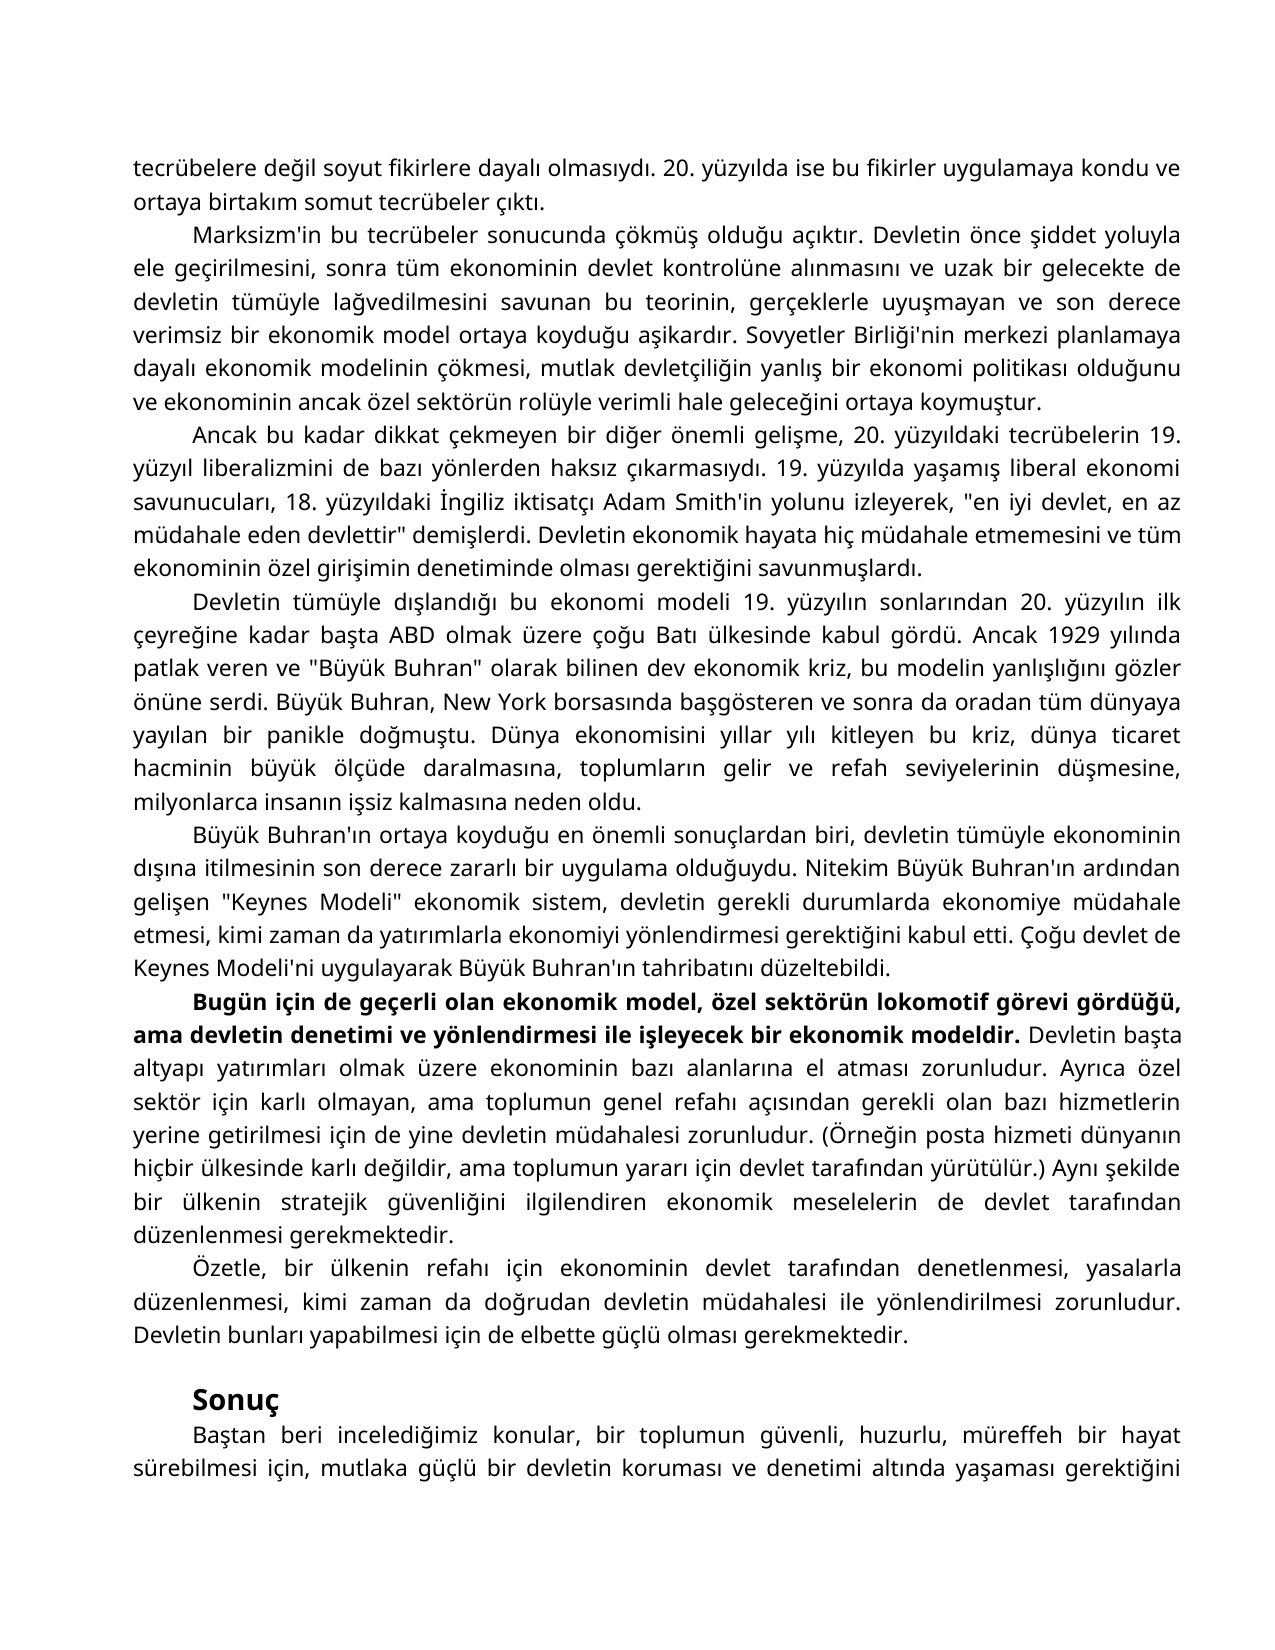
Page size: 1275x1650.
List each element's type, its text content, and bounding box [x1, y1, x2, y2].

text Bugün için de geçerli olan ekonomik model, özel sektörün lokomotif görevi gördüğü, ama devletin denetimi ve yönlendirmesi ile işleyecek bir ekonomik modeldir. Devletin başta altyapı yatırımları olmak üzere ekonominin bazı alanlarına el atması zorunludur. Ayrıca özel sektör için karlı olmayan, ama toplumun genel refahı açısından gerekli olan bazı hizmetlerin yerine getirilmesi için de yine devletin müdahalesi zorunludur. (Örneğin posta hizmeti dünyanın hiçbir ülkesinde karlı değildir, ama toplumun yararı için devlet tarafından yürütülür.) Aynı şekilde bir ülkenin stratejik güvenliğini ilgilendiren ekonomik meselelerin de devlet tarafından düzenlenmesi gerekmektedir. [133, 983, 1182, 1250]
text Sonuç [133, 1383, 1182, 1417]
text Baştan beri incelediğimiz konular, bir toplumun güvenli, huzurlu, müreffeh bir hayat sürebilmesi için, mutlaka güçlü bir devletin koruması ve denetimi altında yaşaması gerektiğini [133, 1417, 1182, 1483]
text Büyük Buhran'ın ortaya koyduğu en önemli sonuçlardan biri, devletin tümüyle ekonominin dışına itilmesinin son derece zararlı bir uygulama olduğuydu. Nitekim Büyük Buhran'ın ardından gelişen "Keynes Modeli" ekonomik sistem, devletin gerekli durumlarda ekonomiye müdahale etmesi, kimi zaman da yatırımlarla ekonomiyi yönlendirmesi gerektiğini kabul etti. Çoğu devlet de Keynes Modeli'ni uygulayarak Büyük Buhran'ın tahribatını düzeltebildi. [133, 817, 1182, 983]
text Ancak bu kadar dikkat çekmeyen bir diğer önemli gelişme, 20. yüzyıldaki tecrübelerin 19. yüzyıl liberalizmini de bazı yönlerden haksız çıkarmasıydı. 19. yüzyılda yaşamış liberal ekonomi savunucuları, 18. yüzyıldaki İngiliz iktisatçı Adam Smith'in yolunu izleyerek, "en iyi devlet, en az müdahale eden devlettir" demişlerdi. Devletin ekonomik hayata hiç müdahale etmemesini ve tüm ekonominin özel girişimin denetiminde olması gerektiğini savunmuşlardı. [133, 417, 1182, 583]
text Devletin tümüyle dışlandığı bu ekonomi modeli 19. yüzyılın sonlarından 20. yüzyılın ilk çeyreğine kadar başta ABD olmak üzere çoğu Batı ülkesinde kabul gördü. Ancak 1929 yılında patlak veren ve "Büyük Buhran" olarak bilinen dev ekonomik kriz, bu modelin yanlışlığını gözler önüne serdi. Büyük Buhran, New York borsasında başgösteren ve sonra da oradan tüm dünyaya yayılan bir panikle doğmuştu. Dünya ekonomisini yıllar yılı kitleyen bu kriz, dünya ticaret hacminin büyük ölçüde daralmasına, toplumların gelir ve refah seviyelerinin düşmesine, milyonlarca insanın işsiz kalmasına neden oldu. [133, 583, 1182, 817]
text tecrübelere değil soyut fikirlere dayalı olmasıydı. 20. yüzyılda ise bu fikirler uygulamaya kondu ve ortaya birtakım somut tecrübeler çıktı. [133, 150, 1182, 217]
text Marksizm'in bu tecrübeler sonucunda çökmüş olduğu açıktır. Devletin önce şiddet yoluyla ele geçirilmesini, sonra tüm ekonominin devlet kontrolüne alınmasını ve uzak bir gelecekte de devletin tümüyle lağvedilmesini savunan bu teorinin, gerçeklerle uyuşmayan ve son derece verimsiz bir ekonomik model ortaya koyduğu aşikardır. Sovyetler Birliği'nin merkezi planlamaya dayalı ekonomik modelinin çökmesi, mutlak devletçiliğin yanlış bir ekonomi politikası olduğunu ve ekonominin ancak özel sektörün rolüyle verimli hale geleceğini ortaya koymuştur. [133, 217, 1182, 417]
text Özetle, bir ülkenin refahı için ekonominin devlet tarafından denetlenmesi, yasalarla düzenlenmesi, kimi zaman da doğrudan devletin müdahalesi ile yönlendirilmesi zorunludur. Devletin bunları yapabilmesi için de elbette güçlü olması gerekmektedir. [133, 1250, 1182, 1350]
